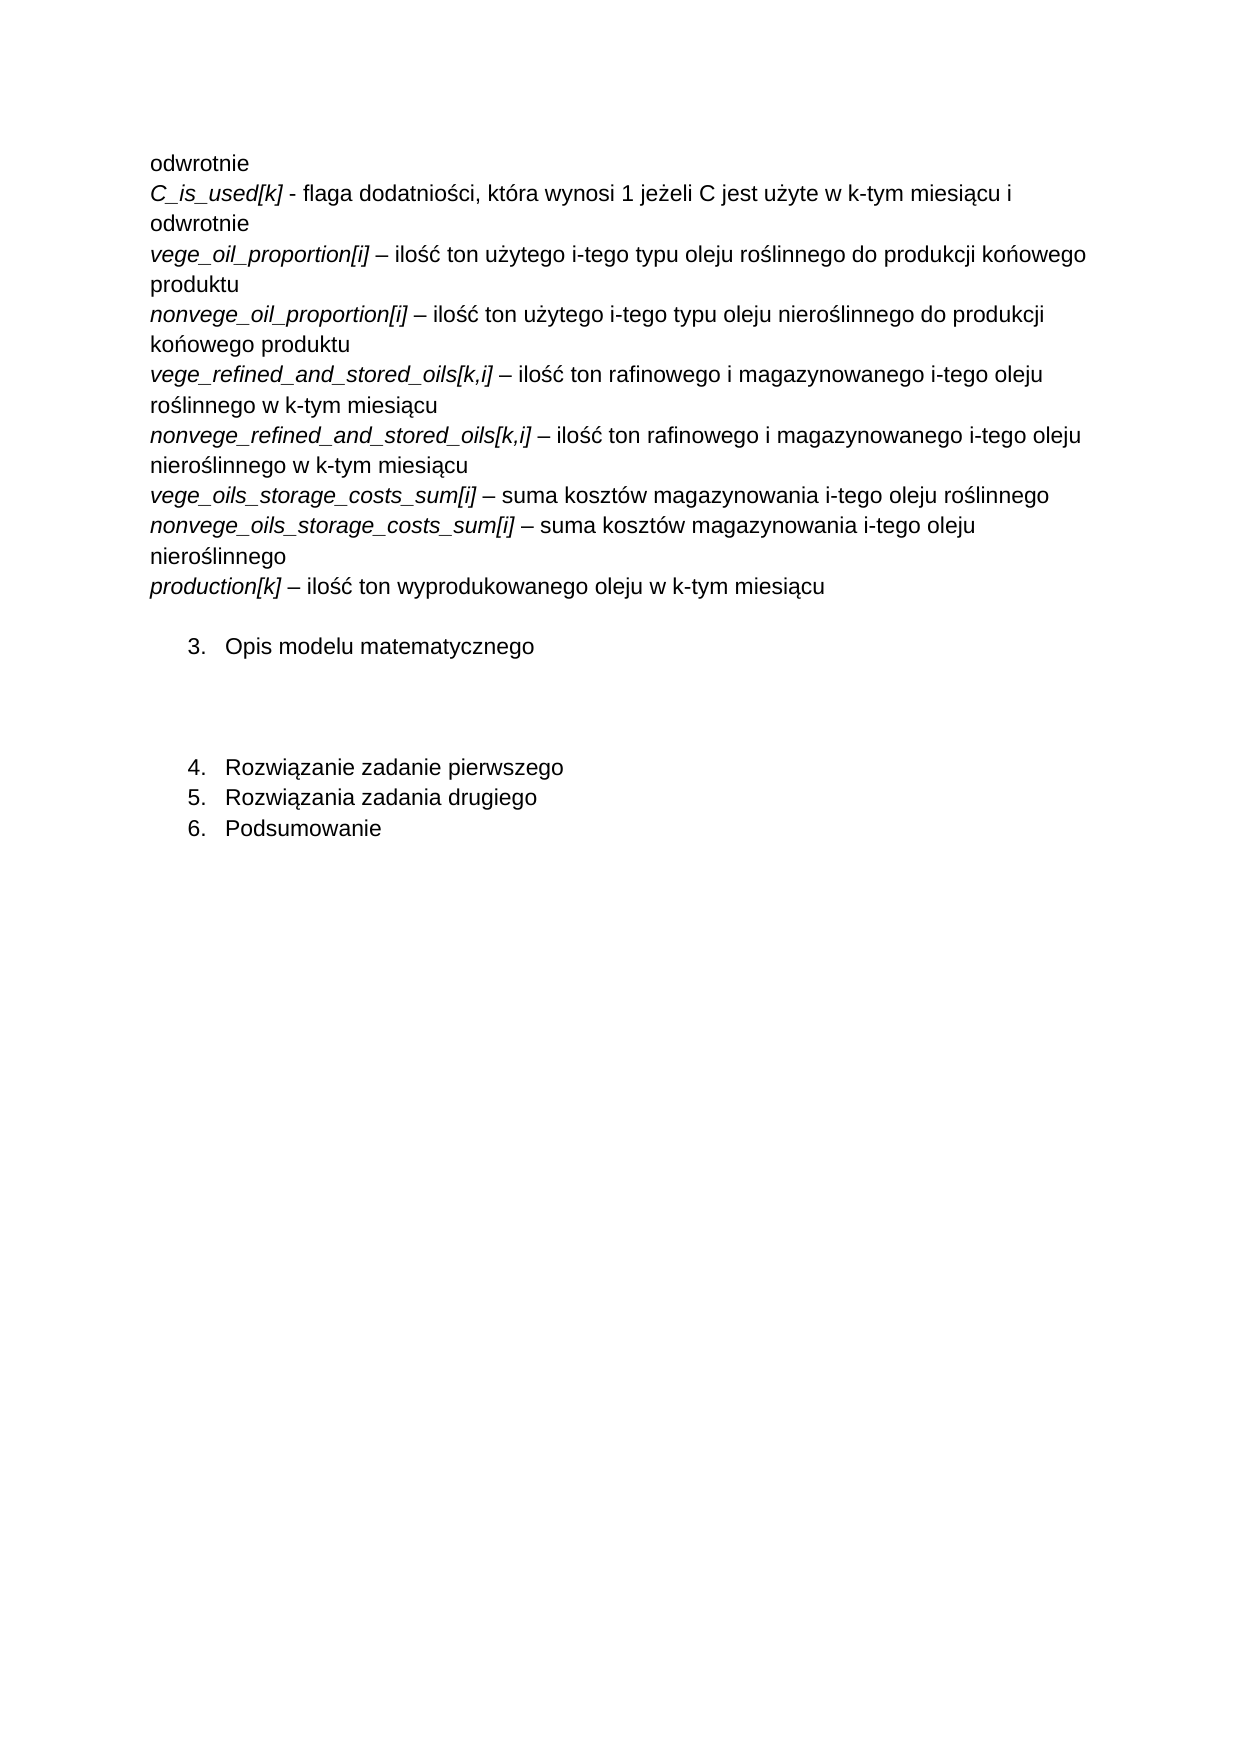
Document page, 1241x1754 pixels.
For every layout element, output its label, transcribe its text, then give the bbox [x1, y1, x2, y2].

list Podsumowanie [187, 814, 1090, 841]
list Rozwiązania zadania drugiego [187, 784, 1090, 811]
list Rozwiązanie zadanie pierwszego [187, 754, 1090, 781]
text nonvege_oil_proportion[i] – ilość ton użytego i-tego typu oleju nieroślinnego do produkcji końowego produktu [150, 301, 1090, 358]
text nonvege_refined_and_stored_oils[k,i] – ilość ton rafinowego i magazynowanego i-tego oleju nieroślinnego w k-tym miesiącu [150, 422, 1090, 478]
text vege_oils_storage_costs_sum[i] – suma kosztów magazynowania i-tego oleju roślinnego [150, 482, 1090, 509]
text nonvege_oils_storage_costs_sum[i] – suma kosztów magazynowania i-tego oleju nieroślinnego [150, 512, 1090, 569]
text production[k] – ilość ton wyprodukowanego oleju w k-tym miesiącu [150, 573, 1090, 599]
text C_is_used[k] - flaga dodatniości, która wynosi 1 jeżeli C jest użyte w k-tym miesiącu i odwrotnie [150, 180, 1090, 237]
text vege_refined_and_stored_oils[k,i] – ilość ton rafinowego i magazynowanego i-tego oleju roślinnego w k-tym miesiącu [150, 361, 1090, 418]
list Opis modelu matematycznego [187, 633, 1090, 660]
text vege_oil_proportion[i] – ilość ton użytego i-tego typu oleju roślinnego do produkcji końowego produktu [150, 241, 1090, 297]
text odwrotnie [150, 150, 1090, 176]
